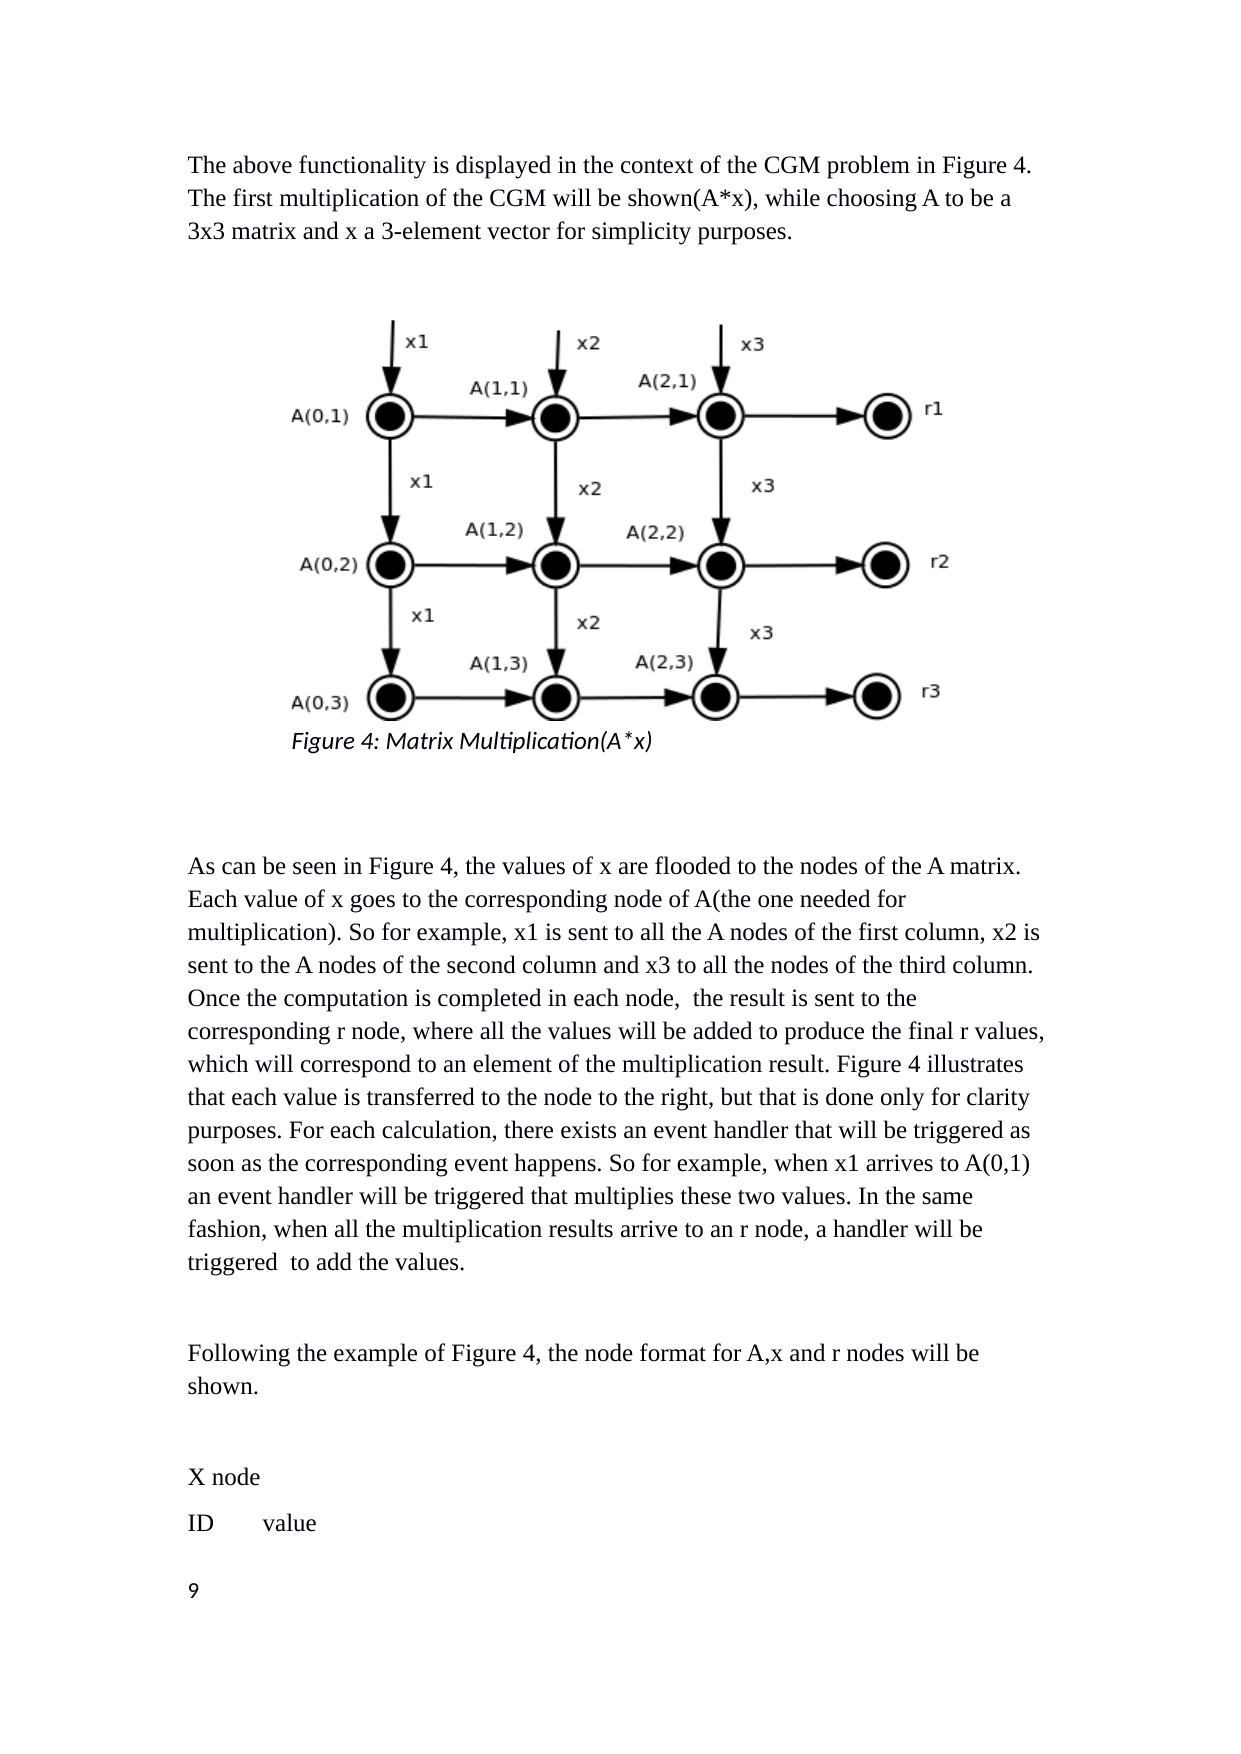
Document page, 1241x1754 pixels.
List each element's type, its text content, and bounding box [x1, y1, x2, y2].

text The above functionality is displayed in the context of the CGM problem in Figure 4. The first multiplication of the CGM will be shown(A*x), while choosing A to be a 3x3 matrix and x a 3-element vector for simplicity purposes. [187, 150, 1053, 245]
text ID value [187, 1508, 1053, 1537]
text Following the example of Figure 4, the node format for A,x and r nodes will be shown. [187, 1338, 1053, 1400]
text X node [187, 1462, 1053, 1491]
text Figure 4: Matrix Multiplication(A*x) [291, 721, 949, 756]
text As can be seen in Figure 4, the values of x are flooded to the nodes of the A matrix. Each value of x goes to the corresponding node of A(the one needed for multiplication). So for example, x1 is sent to all the A nodes of the first column, x2 is sent to the A nodes of the second column and x3 to all the nodes of the third column. Once the computation is completed in each node, the result is sent to the corresponding r node, where all the values will be added to produce the final r values, which will correspond to an element of the multiplication result. Figure 4 illustrates that each value is transferred to the node to the right, but that is done only for clarity purposes. For each calculation, there exists an event handler that will be triggered as soon as the corresponding event happens. So for example, when x1 arrives to A(0,1) an event handler will be triggered that multiplies these two values. In the same fashion, when all the multiplication results arrive to an r node, a handler will be triggered to add the values. [187, 851, 1053, 1276]
picture [291, 319, 950, 721]
